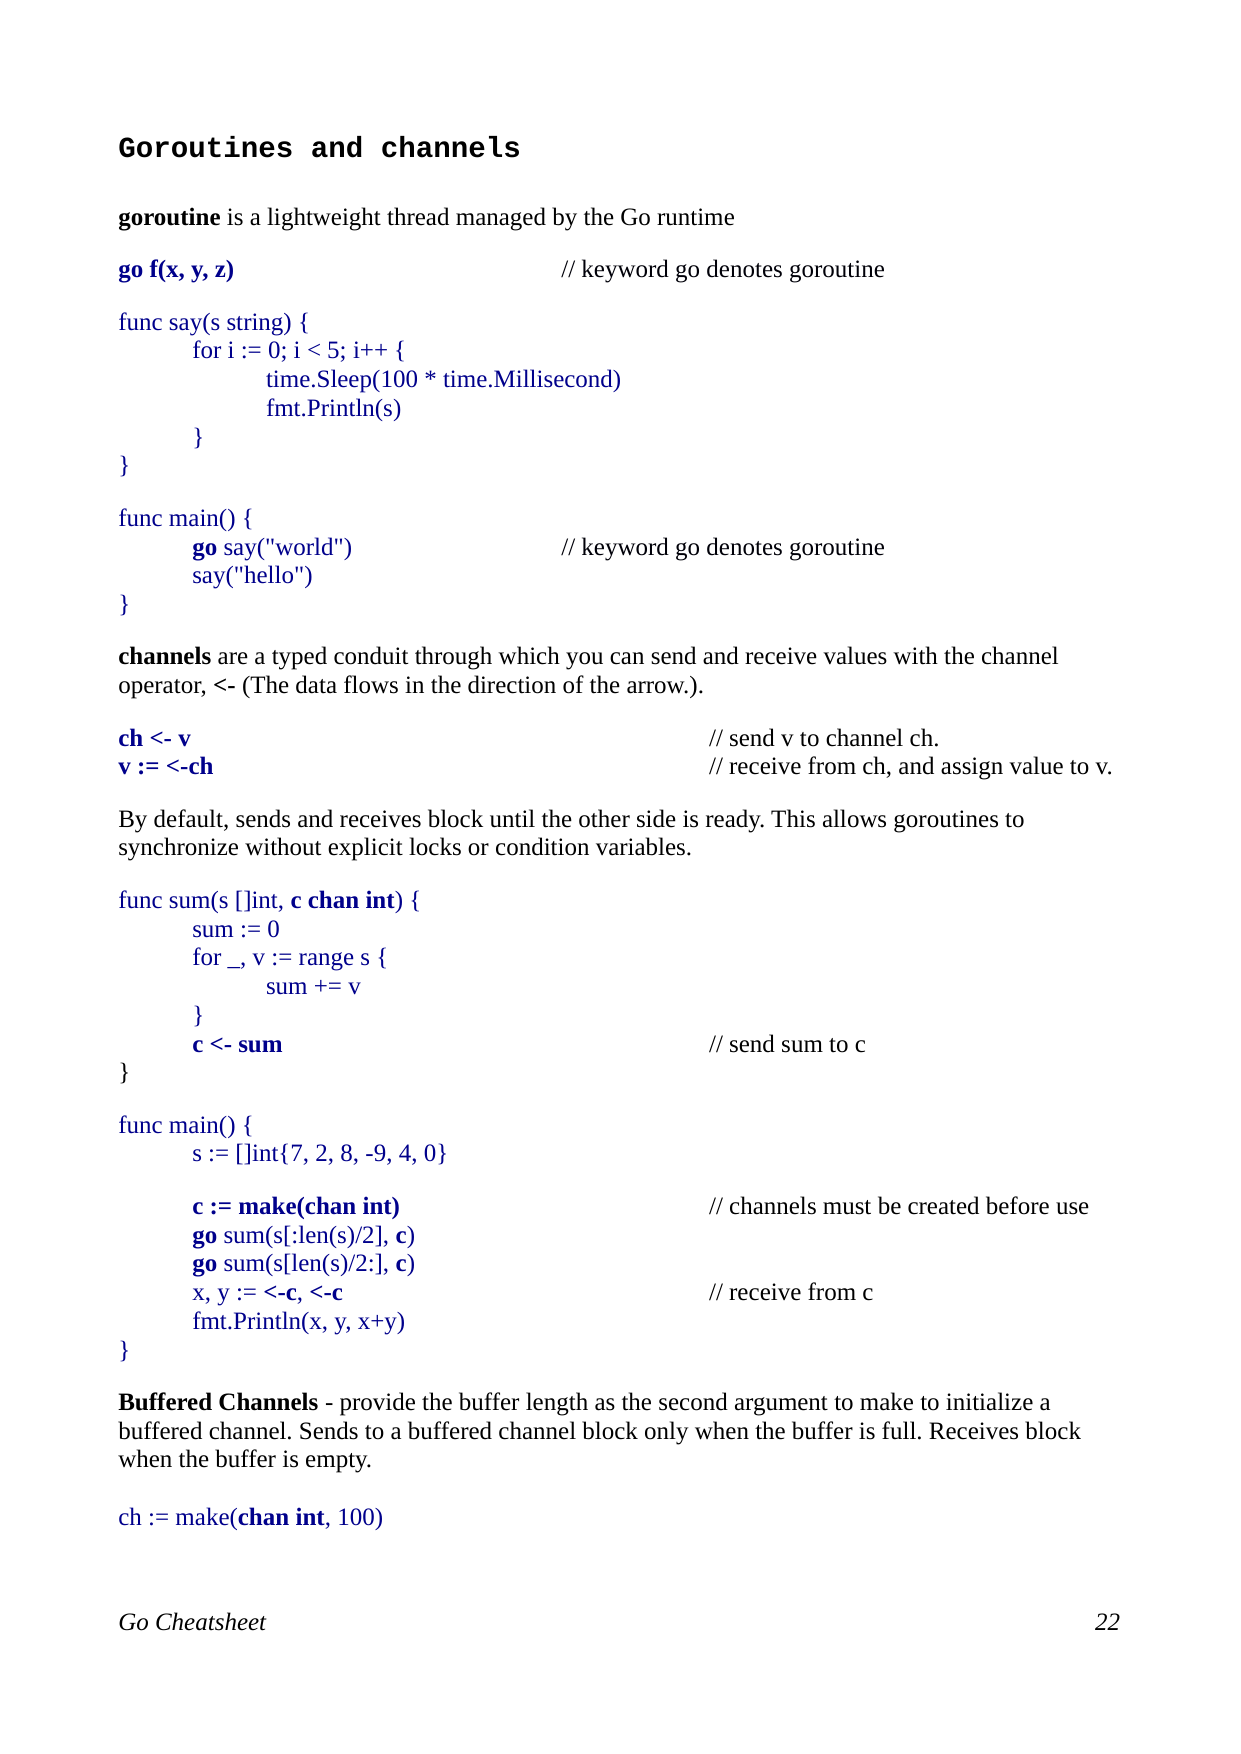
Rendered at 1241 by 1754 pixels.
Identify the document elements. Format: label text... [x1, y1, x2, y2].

text for _, v := range s { [118, 942, 1122, 971]
subtitle Goroutines and channels [118, 133, 1122, 166]
text time.Sleep(100 * time.Millisecond) [118, 364, 1122, 393]
text func say(s string) { [118, 307, 1122, 335]
text } [118, 422, 1122, 450]
text func sum(s []int, c chan int) { [118, 885, 1122, 914]
text say("hello") [118, 560, 1122, 589]
text s := []int{7, 2, 8, -9, 4, 0} [118, 1138, 1122, 1167]
text sum += v [118, 971, 1122, 1000]
text ch := make(chan int, 100) [118, 1502, 1122, 1530]
text go f(x, y, z) // keyword go denotes goroutine [118, 254, 1122, 283]
text ch <- v // send v to channel ch. [118, 723, 1122, 751]
text c := make(chan int) // channels must be created before use [118, 1191, 1122, 1220]
text } [118, 1057, 1122, 1086]
subtitle Buffered Channels - provide the buffer length as the second argument to make to initialize a buffered channel. Sends to a buffered channel block only when the buffer is full. Receives block when the buffer is empty. [118, 1387, 1122, 1473]
text } [118, 450, 1122, 479]
text sum := 0 [118, 914, 1122, 942]
text } [118, 589, 1122, 618]
text } [118, 1000, 1122, 1029]
text func main() { [118, 503, 1122, 532]
text By default, sends and receives block until the other side is ready. This allows goroutines to synchronize without explicit locks or condition variables. [118, 804, 1122, 861]
text func main() { [118, 1110, 1122, 1138]
text c <- sum // send sum to c [118, 1029, 1122, 1057]
text } [118, 1335, 1122, 1363]
text x, y := <-c, <-c // receive from c [118, 1277, 1122, 1306]
text go say("world") // keyword go denotes goroutine [118, 532, 1122, 560]
text go sum(s[len(s)/2:], c) [118, 1248, 1122, 1277]
text fmt.Println(x, y, x+y) [118, 1306, 1122, 1335]
text goroutine is a lightweight thread managed by the Go runtime [118, 202, 1122, 231]
text for i := 0; i < 5; i++ { [118, 335, 1122, 364]
text channels are a typed conduit through which you can send and receive values with the channel operator, <- (The data flows in the direction of the arrow.). [118, 641, 1122, 699]
text fmt.Println(s) [118, 393, 1122, 422]
text v := <-ch // receive from ch, and assign value to v. [118, 751, 1122, 780]
text go sum(s[:len(s)/2], c) [118, 1220, 1122, 1248]
